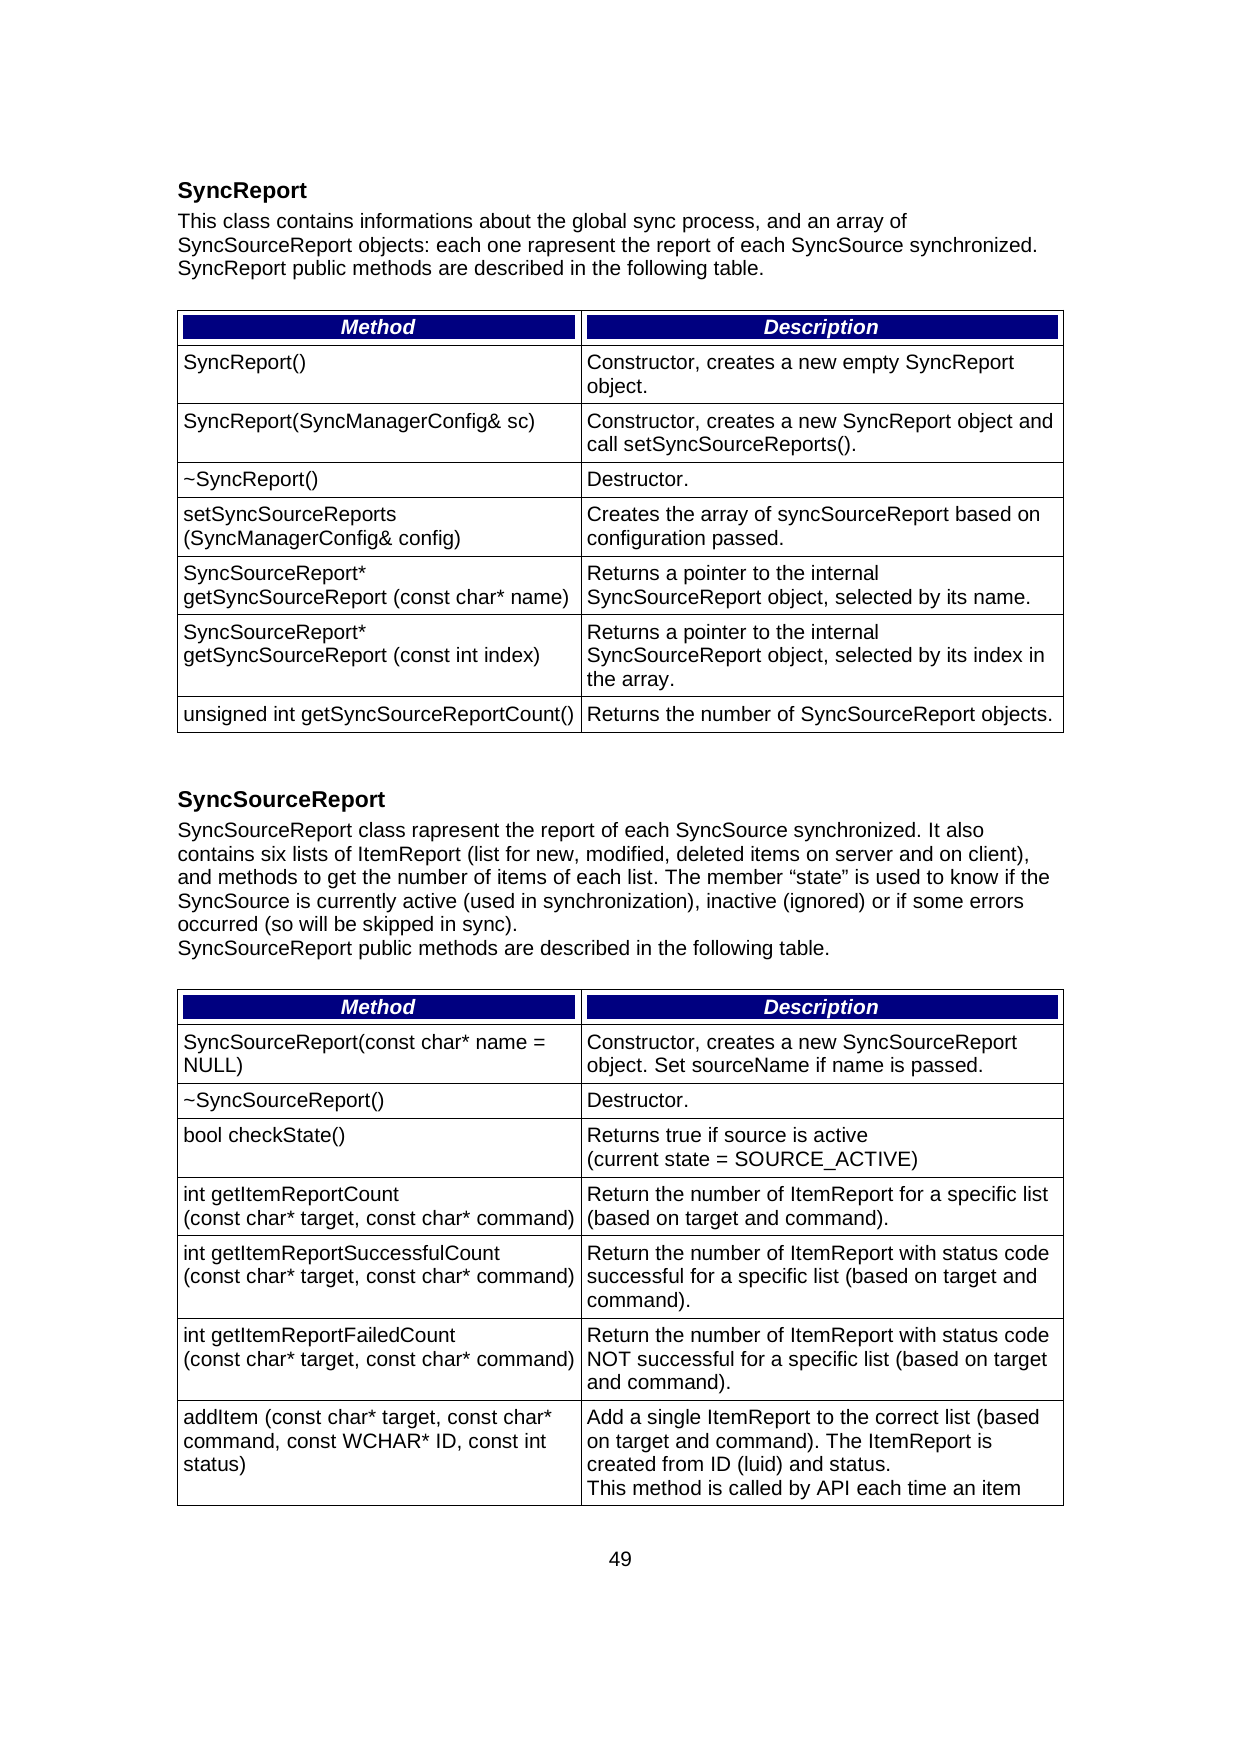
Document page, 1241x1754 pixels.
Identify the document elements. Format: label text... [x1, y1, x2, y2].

table_cell Destructor. [582, 1084, 1063, 1118]
table_cell unsigned int getSyncSourceReportCount() [178, 697, 581, 732]
table_cell Add a single ItemReport to the correct list (based on target and command). The ItemReport is created from ID (luid) and status. This method is called by API each time an item [582, 1401, 1063, 1505]
table_cell Constructor, creates a new SyncReport object and call setSyncSourceReports(). [582, 404, 1063, 462]
text SyncSourceReport class rapresent the report of each SyncSource synchronized. It also contains six lists of ItemReport (list for new, modified, deleted items on server and on client), and methods to get the number of items of each list. The member “state” is used to know if the SyncSource is currently active (used in synchronization), inactive (ignored) or if some errors occurred (so will be skipped in sync). [177, 818, 1063, 936]
table_cell SyncSourceReport* getSyncSourceReport (const char* name) [178, 557, 581, 614]
table_cell bool checkState() [178, 1119, 581, 1177]
table_cell Return the number of ItemReport with status code successful for a specific list (based on target and command). [582, 1236, 1063, 1318]
text SyncSourceReport public methods are described in the following table. [177, 936, 1063, 960]
table_cell ~SyncSourceReport() [178, 1084, 581, 1118]
table_header Method [178, 990, 581, 1024]
table_cell setSyncSourceReports (SyncManagerConfig& config) [178, 498, 581, 556]
table_cell Creates the array of syncSourceReport based on configuration passed. [582, 498, 1063, 556]
table_cell int getItemReportSuccessfulCount (const char* target, const char* command) [178, 1236, 581, 1318]
table_cell Constructor, creates a new empty SyncReport object. [582, 346, 1063, 403]
table_cell Returns a pointer to the internal SyncSourceReport object, selected by its index in the array. [582, 615, 1063, 696]
table_cell int getItemReportCount (const char* target, const char* command) [178, 1178, 581, 1235]
text This class contains informations about the global sync process, and an array of SyncSourceReport objects: each one rapresent the report of each SyncSource synchronized. [177, 209, 1063, 257]
table_cell addItem (const char* target, const char* command, const WCHAR* ID, const int status) [178, 1401, 581, 1505]
text SyncReport public methods are described in the following table. [177, 257, 1063, 280]
table_cell Destructor. [582, 463, 1063, 497]
subtitle SyncSourceReport [177, 786, 1063, 812]
table_cell Return the number of ItemReport with status code NOT successful for a specific list (based on target and command). [582, 1319, 1063, 1400]
table_cell SyncSourceReport(const char* name = NULL) [178, 1025, 581, 1083]
table_cell Returns a pointer to the internal SyncSourceReport object, selected by its name. [582, 557, 1063, 614]
table_header Method [178, 311, 581, 345]
subtitle SyncReport [177, 177, 1063, 203]
table_cell Return the number of ItemReport for a specific list (based on target and command). [582, 1178, 1063, 1235]
table_cell SyncReport(SyncManagerConfig& sc) [178, 404, 581, 462]
table_header Description [582, 311, 1063, 345]
table_cell int getItemReportFailedCount (const char* target, const char* command) [178, 1319, 581, 1400]
table_cell Returns true if source is active (current state = SOURCE_ACTIVE) [582, 1119, 1063, 1177]
table_cell ~SyncReport() [178, 463, 581, 497]
table_cell Constructor, creates a new SyncSourceReport object. Set sourceName if name is passed. [582, 1025, 1063, 1083]
table_cell SyncReport() [178, 346, 581, 403]
table_header Description [582, 990, 1063, 1024]
table_cell SyncSourceReport* getSyncSourceReport (const int index) [178, 615, 581, 696]
table_cell Returns the number of SyncSourceReport objects. [582, 697, 1063, 732]
